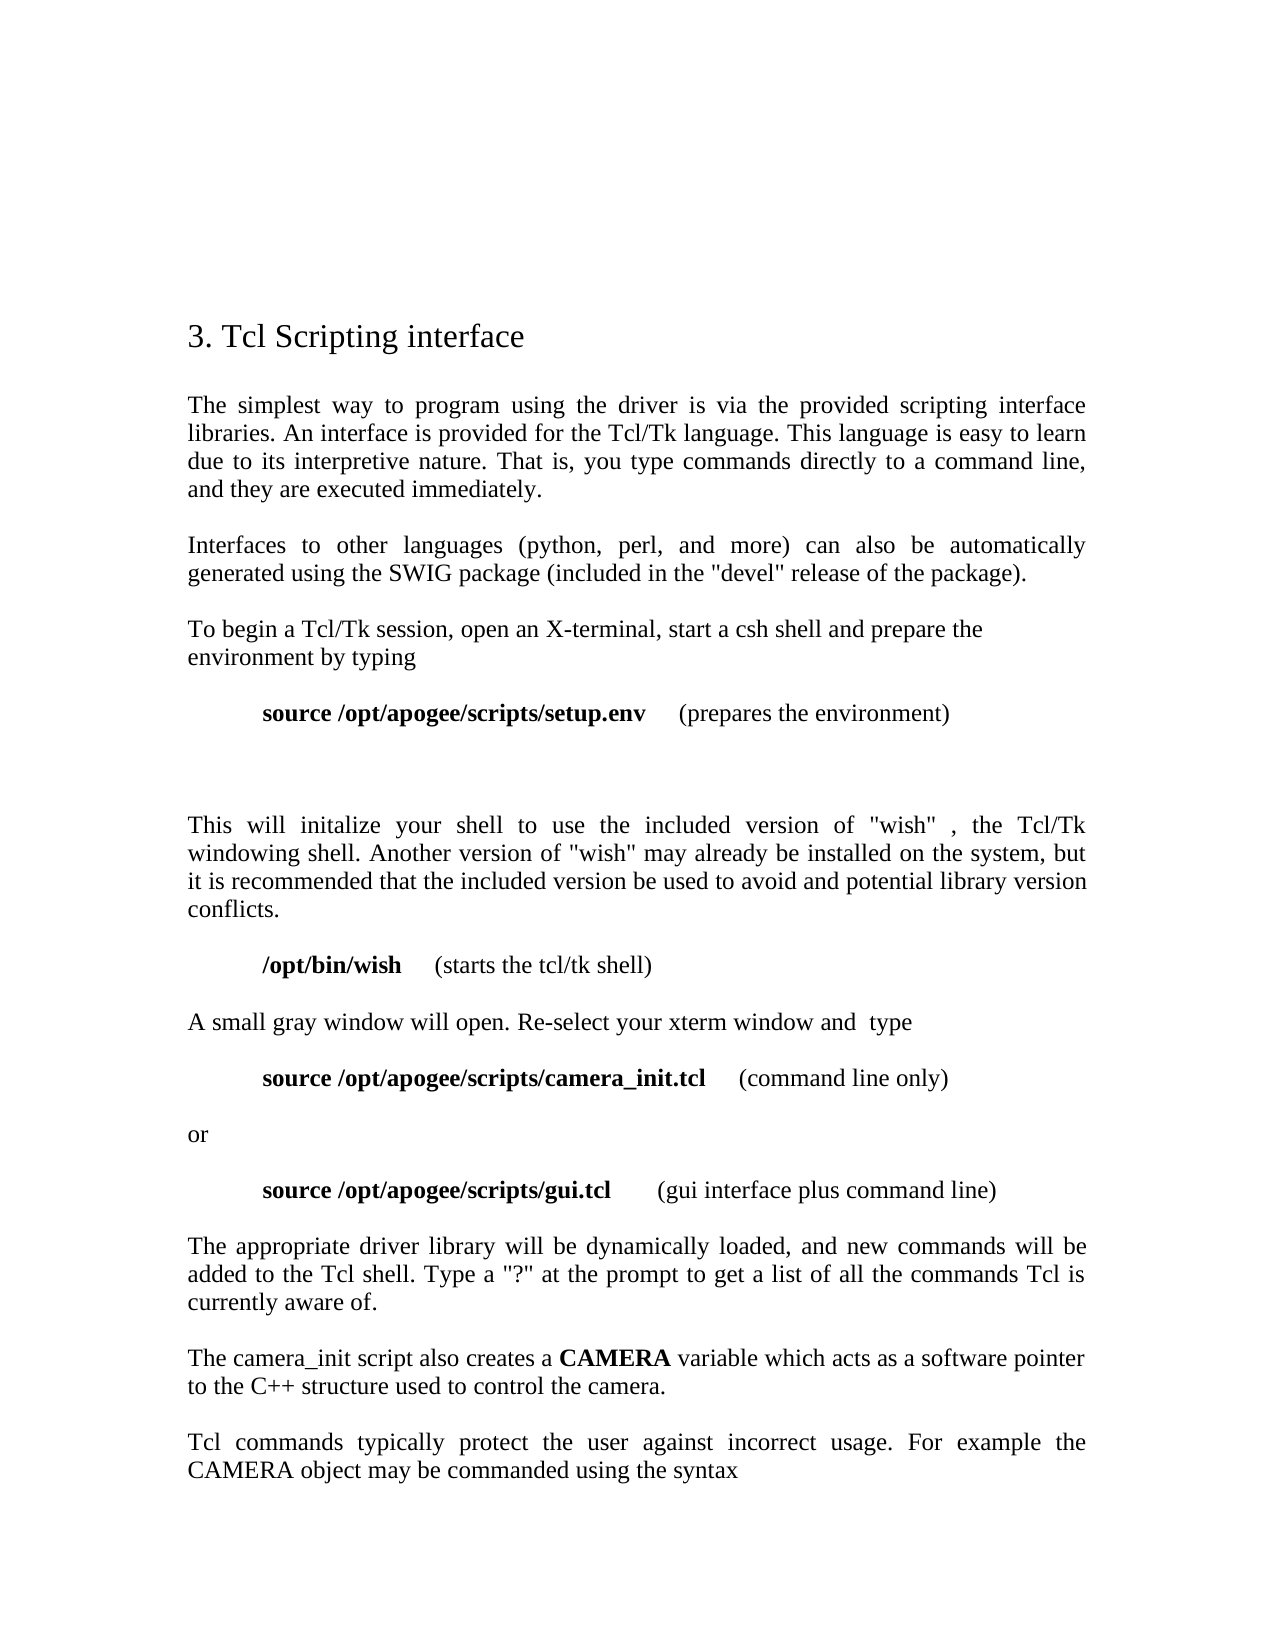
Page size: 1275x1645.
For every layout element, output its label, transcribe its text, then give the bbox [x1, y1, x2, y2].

text source /opt/apogee/scripts/setup.env (prepares the environment) [187, 699, 1087, 727]
text Tcl commands typically protect the user against incorrect usage. For example the CAMERA object may be commanded using the syntax [187, 1428, 1087, 1484]
text source /opt/apogee/scripts/gui.tcl (gui interface plus command line) [187, 1176, 1087, 1203]
text source /opt/apogee/scripts/camera_init.tcl (command line only) [187, 1063, 1087, 1091]
text Interfaces to other languages (python, perl, and more) can also be automatically generated using the SWIG package (included in the "devel" release of the package). [187, 531, 1087, 587]
text The simplest way to program using the driver is via the provided scripting interface libraries. An interface is provided for the Tcl/Tk language. This language is easy to learn due to its interpretive nature. That is, you type commands directly to a command line, and they are executed immediately. [187, 391, 1087, 503]
text The appropriate driver library will be dynamically loaded, and new commands will be added to the Tcl shell. Type a "?" at the prompt to get a list of all the commands Tcl is currently aware of. [187, 1232, 1087, 1316]
text /opt/bin/wish (starts the tcl/tk shell) [187, 951, 1087, 979]
text 3. Tcl Scripting interface [187, 317, 1087, 354]
text A small gray window will open. Re-select your xterm window and type [187, 1007, 1087, 1035]
text This will initalize your shell to use the included version of "wish" , the Tcl/Tk windowing shell. Another version of "wish" may already be installed on the system, but it is recommended that the included version be used to avoid and potential library version conflicts. [187, 811, 1087, 923]
text to the C++ structure used to control the camera. [187, 1372, 1087, 1400]
text or [187, 1119, 1087, 1147]
text To begin a Tcl/Tk session, open an X-terminal, start a csh shell and prepare the environment by typing [187, 615, 1087, 671]
text The camera_init script also creates a CAMERA variable which acts as a software pointer [187, 1344, 1087, 1372]
